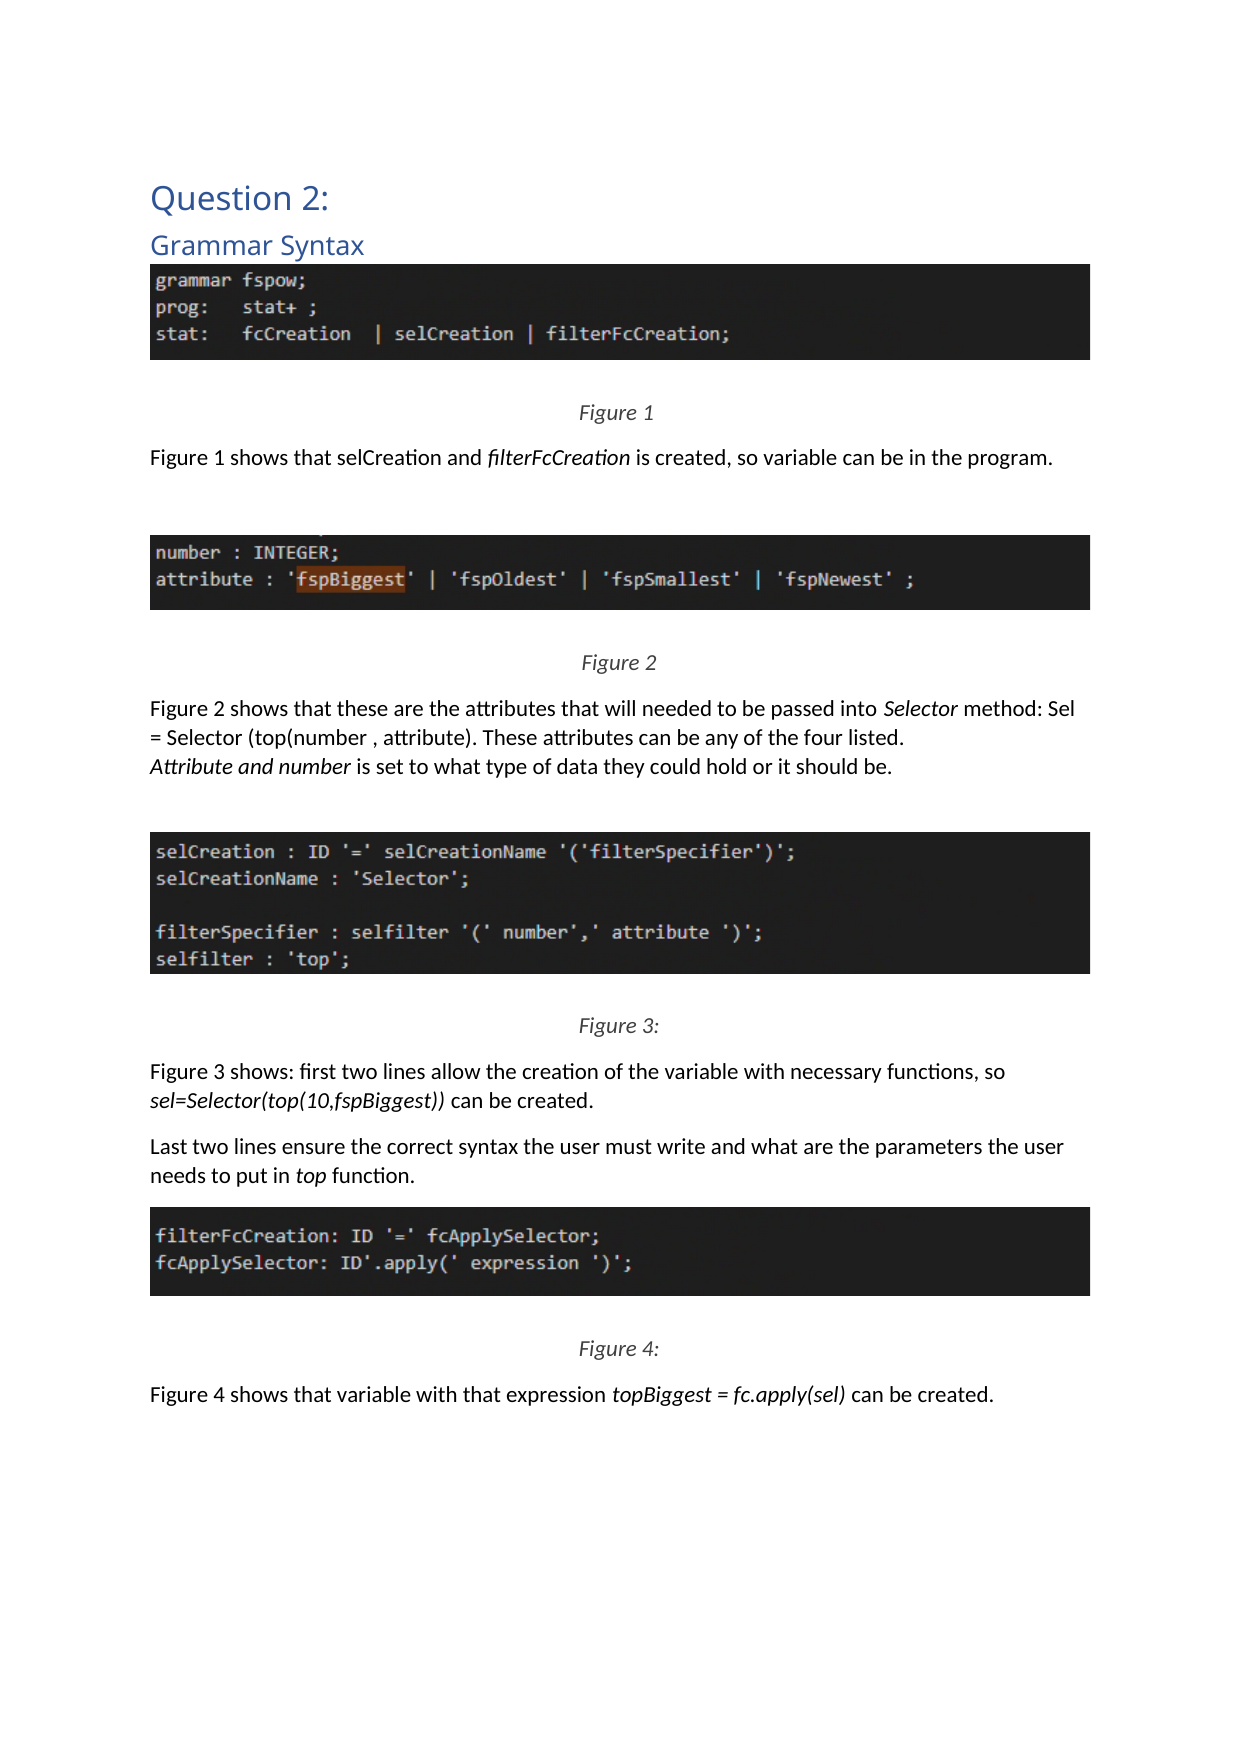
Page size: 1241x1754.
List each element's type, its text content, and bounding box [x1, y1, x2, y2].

text Figure 4: [240, 1334, 1000, 1362]
text Figure 3 shows: first two lines allow the creation of the variable with necessary functions, so sel=Selector(top(10,fspBiggest)) can be created. [150, 1057, 1090, 1114]
text Last two lines ensure the correct syntax the user must write and what are the parameters the user needs to put in top function. [150, 1132, 1090, 1189]
text Figure 2 [240, 648, 1000, 676]
text Figure 4 shows that variable with that expression topBiggest = fc.apply(sel) can be created. [150, 1380, 1090, 1408]
text Figure 3: [240, 1012, 1000, 1040]
text Attribute and number is set to what type of data they could hold or it should be. [150, 752, 1090, 780]
text Figure 2 shows that these are the attributes that will needed to be passed into Selector method: Sel = Selector (top(number , attribute). These attributes can be any of the four listed. [150, 694, 1090, 751]
subtitle Grammar Syntax [150, 226, 1090, 263]
text Figure 1 shows that selCreation and filterFcCreation is created, so variable can be in the program. [150, 443, 1090, 471]
subtitle Question 2: [150, 175, 1090, 220]
text Figure 1 [240, 398, 1000, 426]
